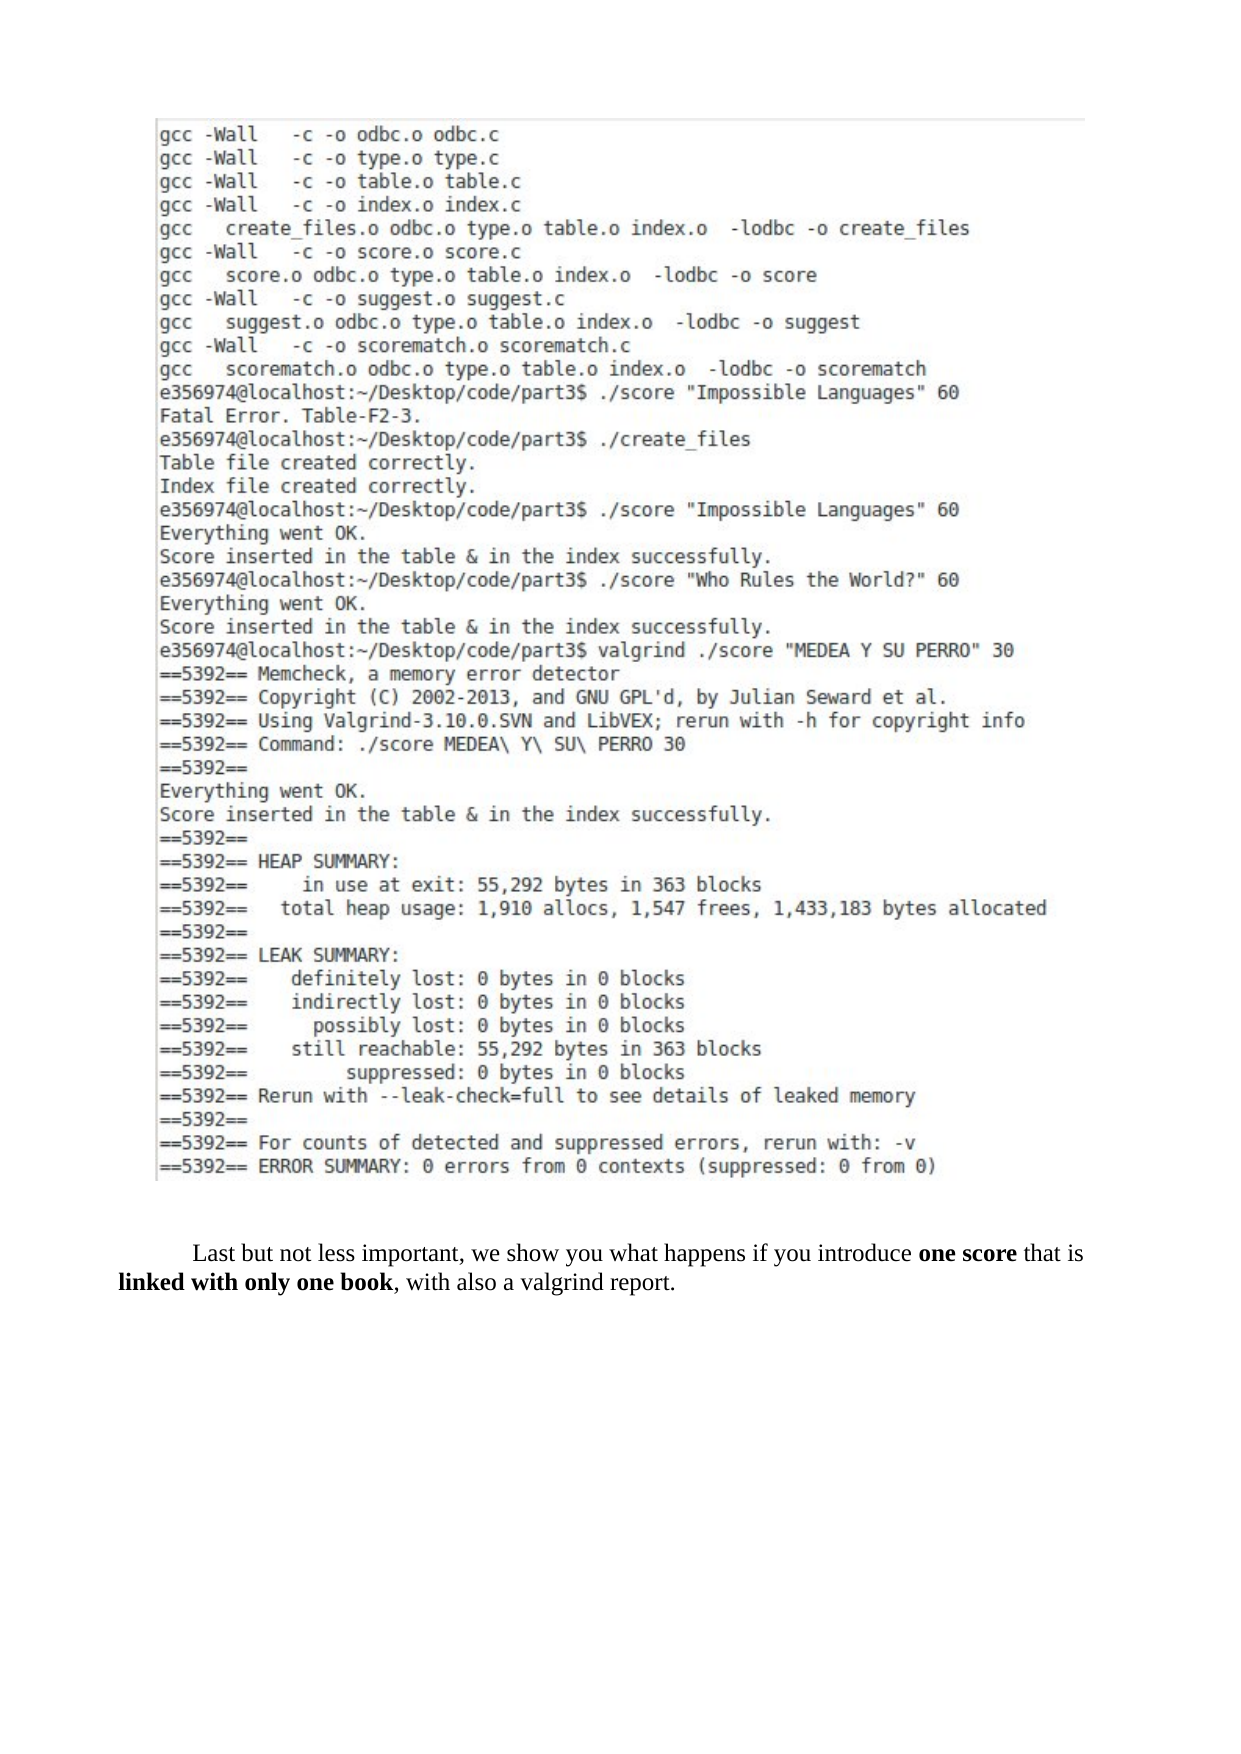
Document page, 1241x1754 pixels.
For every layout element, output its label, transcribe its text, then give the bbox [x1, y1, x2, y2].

picture [155, 118, 1085, 1181]
text Last but not less important, we show you what happens if you introduce one score that is linked with only one book, with also a valgrind report. [118, 1238, 1122, 1296]
